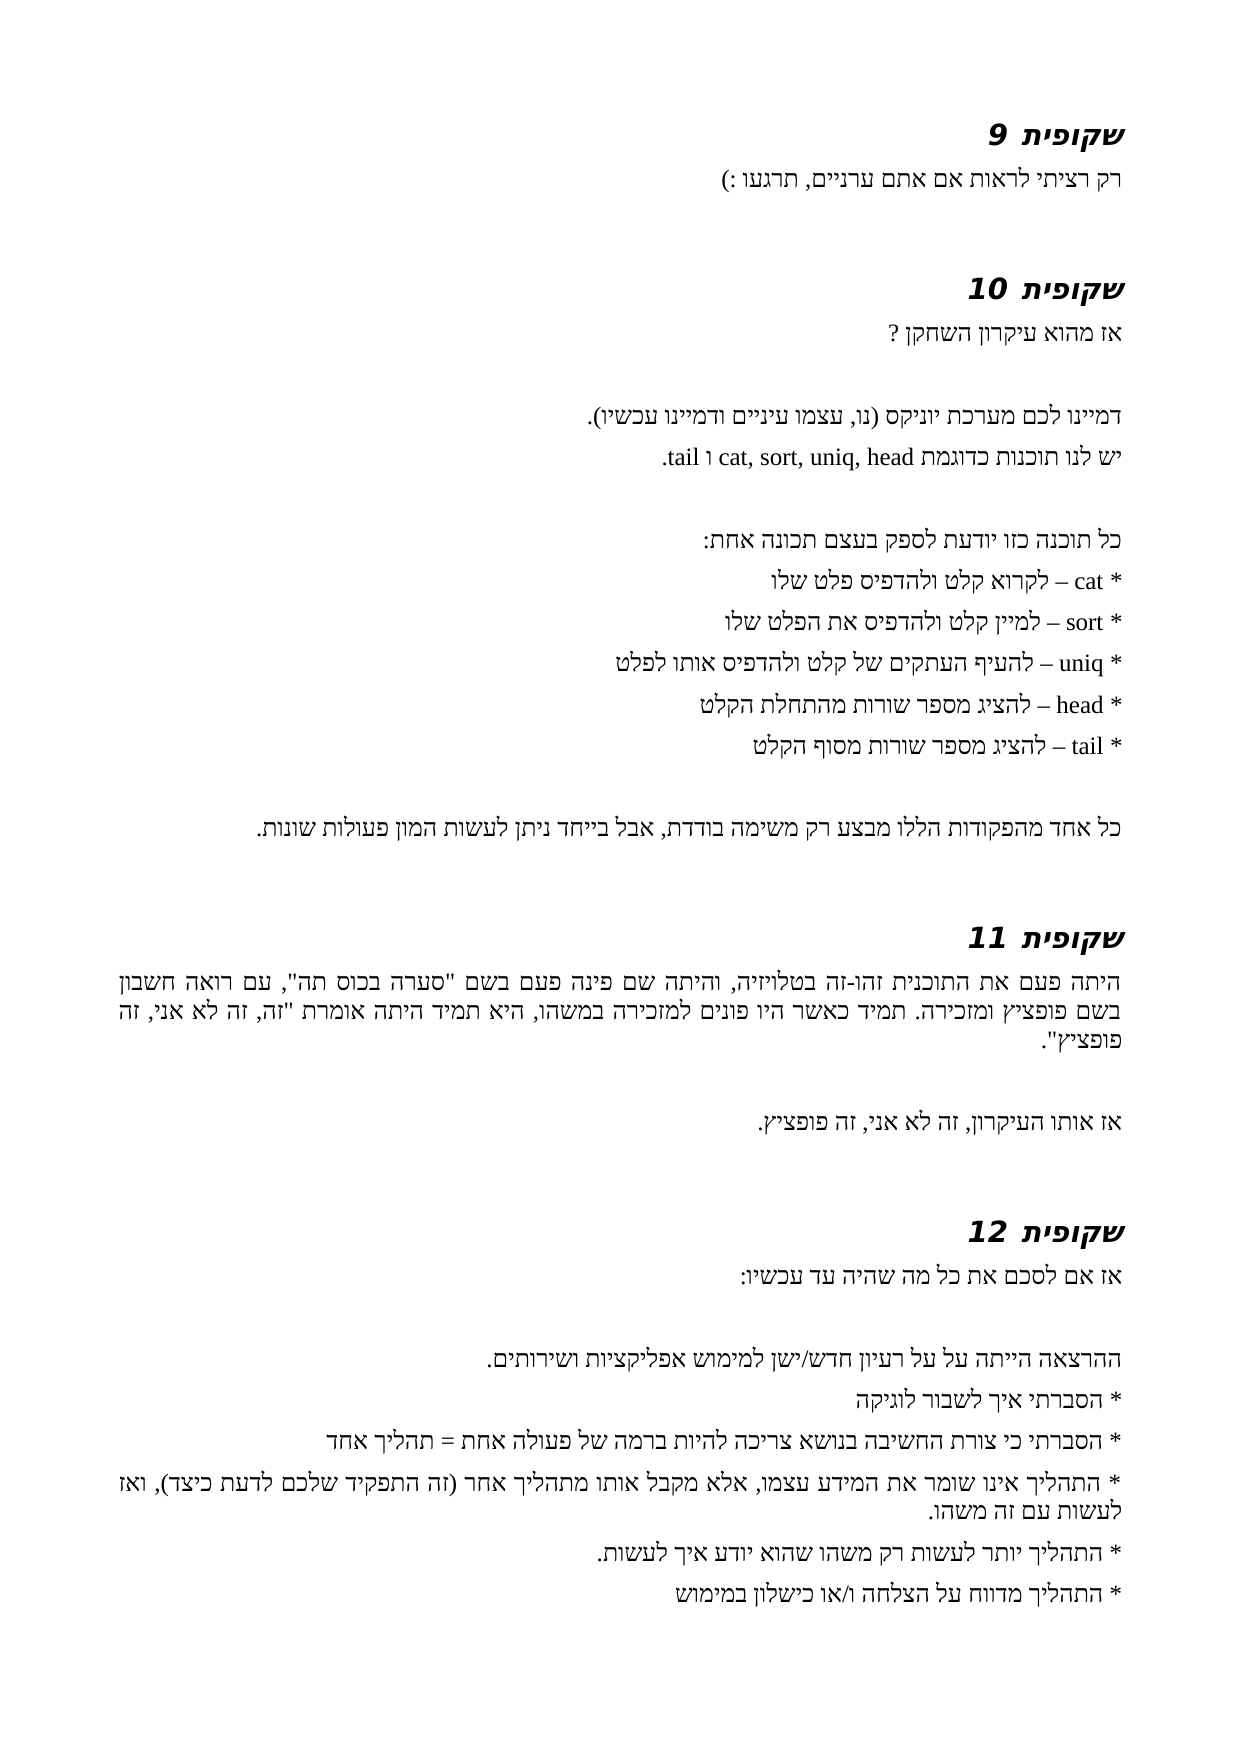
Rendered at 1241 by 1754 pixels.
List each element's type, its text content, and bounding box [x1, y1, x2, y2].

text אז אותו העיקרון, זה לא אני, זה פופציץ. [118, 1107, 1122, 1136]
text אז מהוא עיקרון השחקן ? [118, 318, 1122, 347]
text יש לנו תוכנות כדוגמת cat, sort, uniq, head ו tail. [118, 442, 1122, 471]
text * התהליך יותר לעשות רק משהו שהוא יודע איך לעשות. [118, 1538, 1122, 1566]
text * sort – למיין קלט ולהדפיס את הפלט שלו [118, 607, 1122, 636]
text * התהליך אינו שומר את המידע עצמו, אלא מקבל אותו מתהליך אחר (זה התפקיד שלכם לדעת כיצד), ואז לעשות עם זה משהו. [118, 1468, 1122, 1525]
text רק רציתי לראות אם אתם ערניים, תרגעו :) [118, 164, 1122, 193]
subtitle שקופית 12 [118, 1215, 1122, 1249]
text היתה פעם את התוכנית זהו-זה בטלויזיה, והיתה שם פינה פעם בשם "סערה בכוס תה", עם רואה חשבון בשם פופציץ ומזכירה. תמיד כאשר היו פונים למזכירה במשהו, היא תמיד היתה אומרת "זה, זה לא אני, זה פופציץ". [118, 967, 1122, 1054]
text אז אם לסכם את כל מה שהיה עד עכשיו: [118, 1261, 1122, 1290]
text * הסברתי איך לשבור לוגיקה [118, 1385, 1122, 1414]
text ההרצאה הייתה על על רעיון חדש/ישן למימוש אפליקציות ושירותים. [118, 1344, 1122, 1373]
subtitle שקופית 10 [118, 272, 1122, 306]
text * cat – לקרוא קלט ולהדפיס פלט שלו [118, 566, 1122, 595]
text * uniq – להעיף העתקים של קלט ולהדפיס אותו לפלט [118, 648, 1122, 677]
subtitle שקופית 11 [118, 921, 1122, 955]
text * head – להציג מספר שורות מהתחלת הקלט [118, 690, 1122, 718]
text דמיינו לכם מערכת יוניקס (נו, עצמו עיניים ודמיינו עכשיו). [118, 401, 1122, 430]
text כל תוכנה כזו יודעת לספק בעצם תכונה אחת: [118, 525, 1122, 553]
subtitle שקופית 9 [118, 118, 1122, 152]
text * התהליך מדווח על הצלחה ו/או כישלון במימוש [118, 1579, 1122, 1608]
text כל אחד מהפקודות הללו מבצע רק משימה בודדת, אבל בייחד ניתן לעשות המון פעולות שונות. [118, 813, 1122, 842]
text * הסברתי כי צורת החשיבה בנושא צריכה להיות ברמה של פעולה אחת = תהליך אחד [118, 1426, 1122, 1455]
text * tail – להציג מספר שורות מסוף הקלט [118, 731, 1122, 760]
